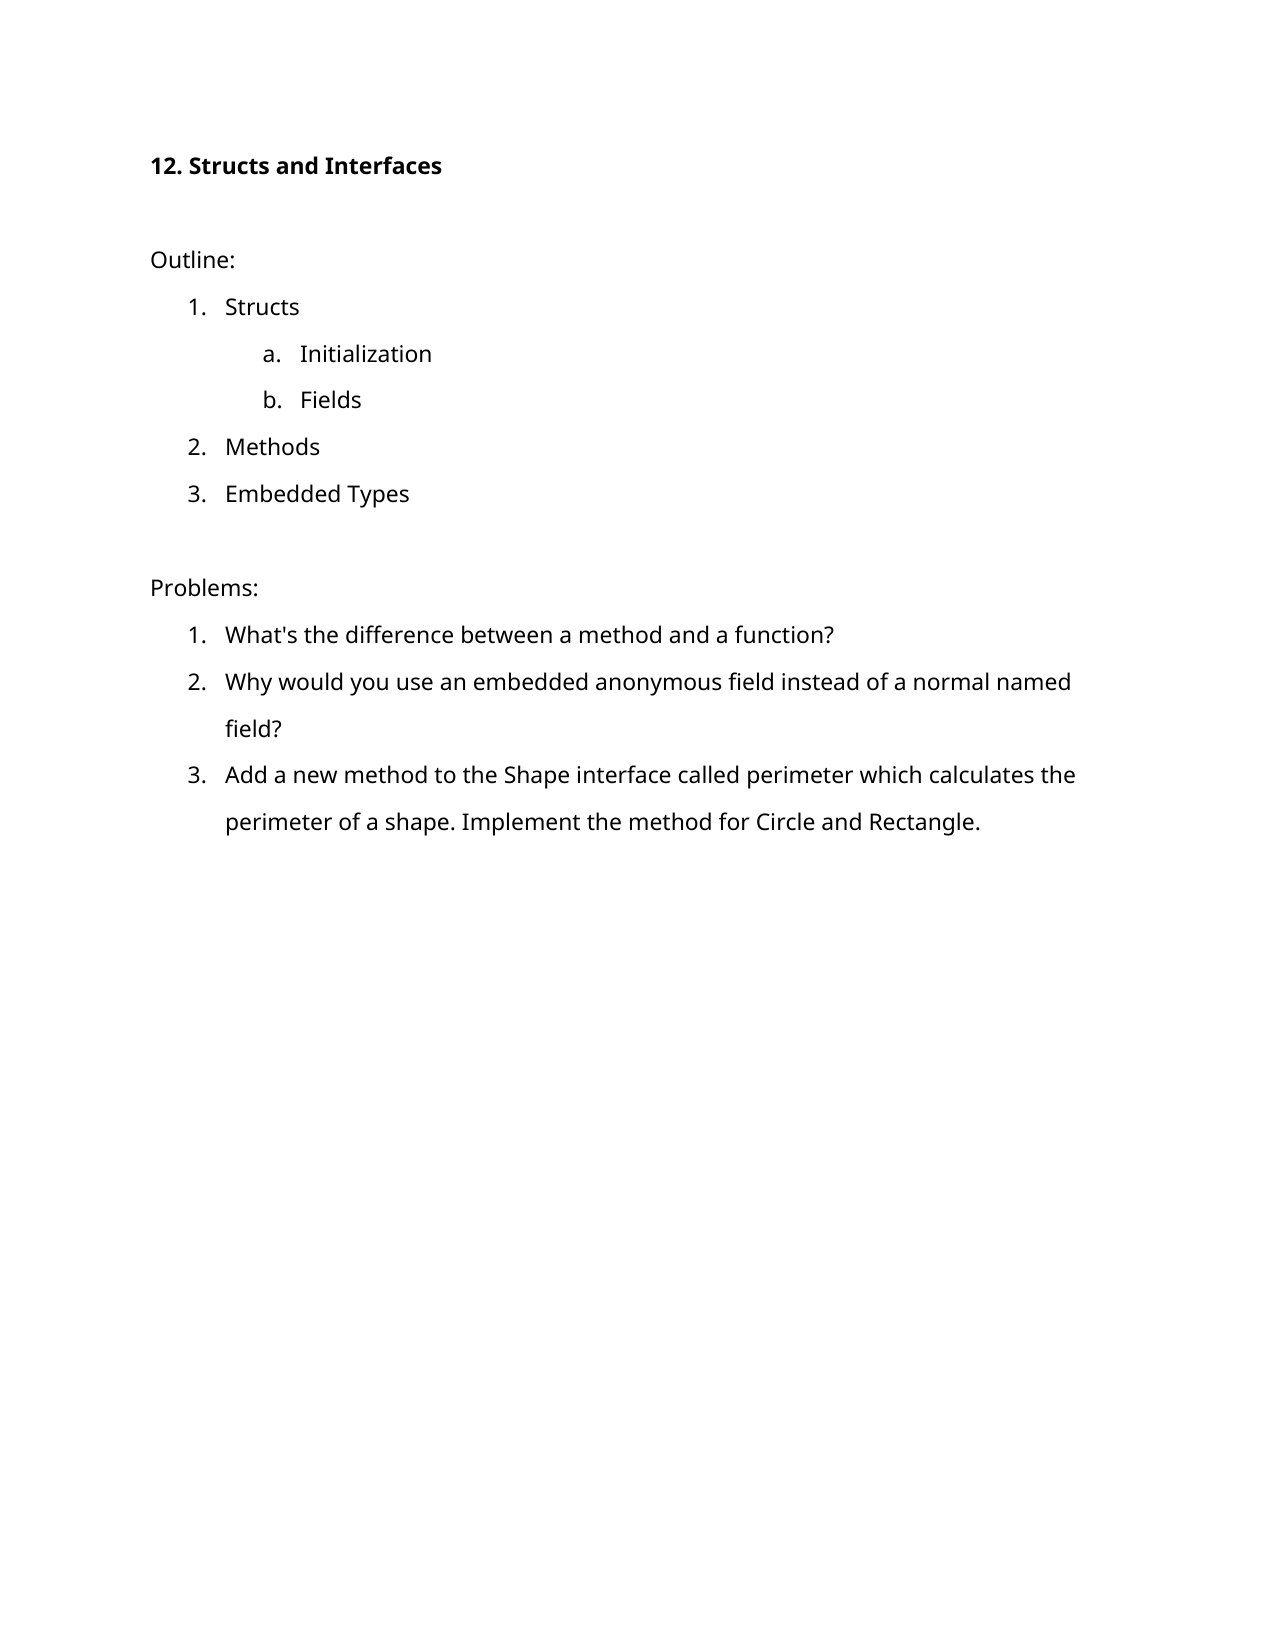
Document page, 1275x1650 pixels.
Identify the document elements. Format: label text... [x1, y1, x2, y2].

list Embedded Types [187, 478, 1125, 509]
list Structs [187, 291, 1125, 322]
list Methods [187, 431, 1125, 462]
list Add a new method to the Shape interface called perimeter which calculates the perimeter of a shape. Implement the method for Circle and Rectangle. [187, 759, 1125, 837]
list Why would you use an embedded anonymous field instead of a normal named field? [187, 666, 1125, 744]
list What's the difference between a method and a function? [187, 619, 1125, 650]
list Initialization [262, 337, 1125, 369]
list Fields [262, 384, 1125, 416]
text 12. Structs and Interfaces [150, 150, 1125, 181]
text Outline: [150, 244, 1125, 275]
text Problems: [150, 572, 1125, 603]
